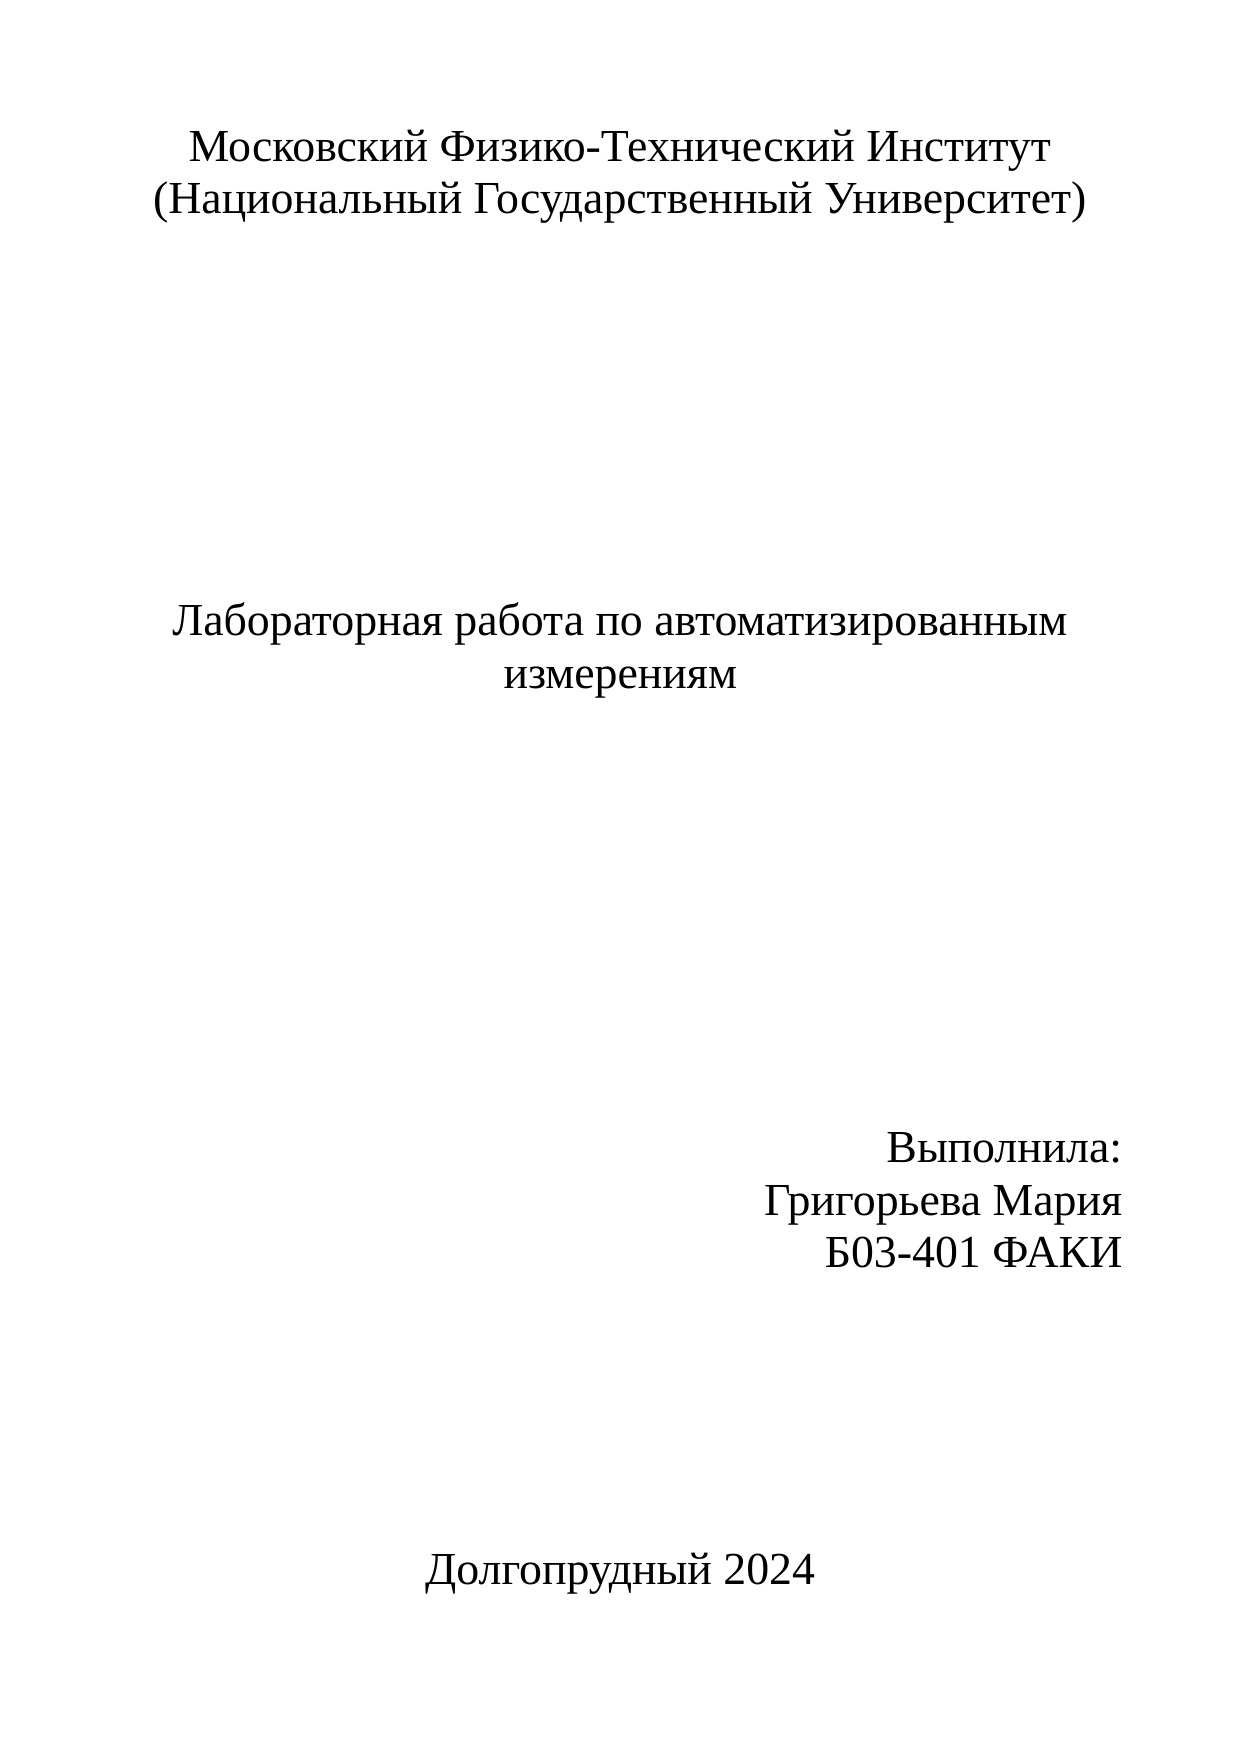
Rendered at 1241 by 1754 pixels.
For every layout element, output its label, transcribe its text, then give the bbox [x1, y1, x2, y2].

text Лабораторная работа по автоматизированным измерениям [118, 592, 1122, 698]
text Долгопрудный 2024 [118, 1541, 1122, 1594]
text Б03-401 ФАКИ [118, 1225, 1122, 1278]
text Московский Физико-Технический Институт (Национальный Государственный Университет) [118, 118, 1122, 223]
text Выполнила: [118, 1119, 1122, 1172]
text Григорьева Мария [118, 1172, 1122, 1225]
